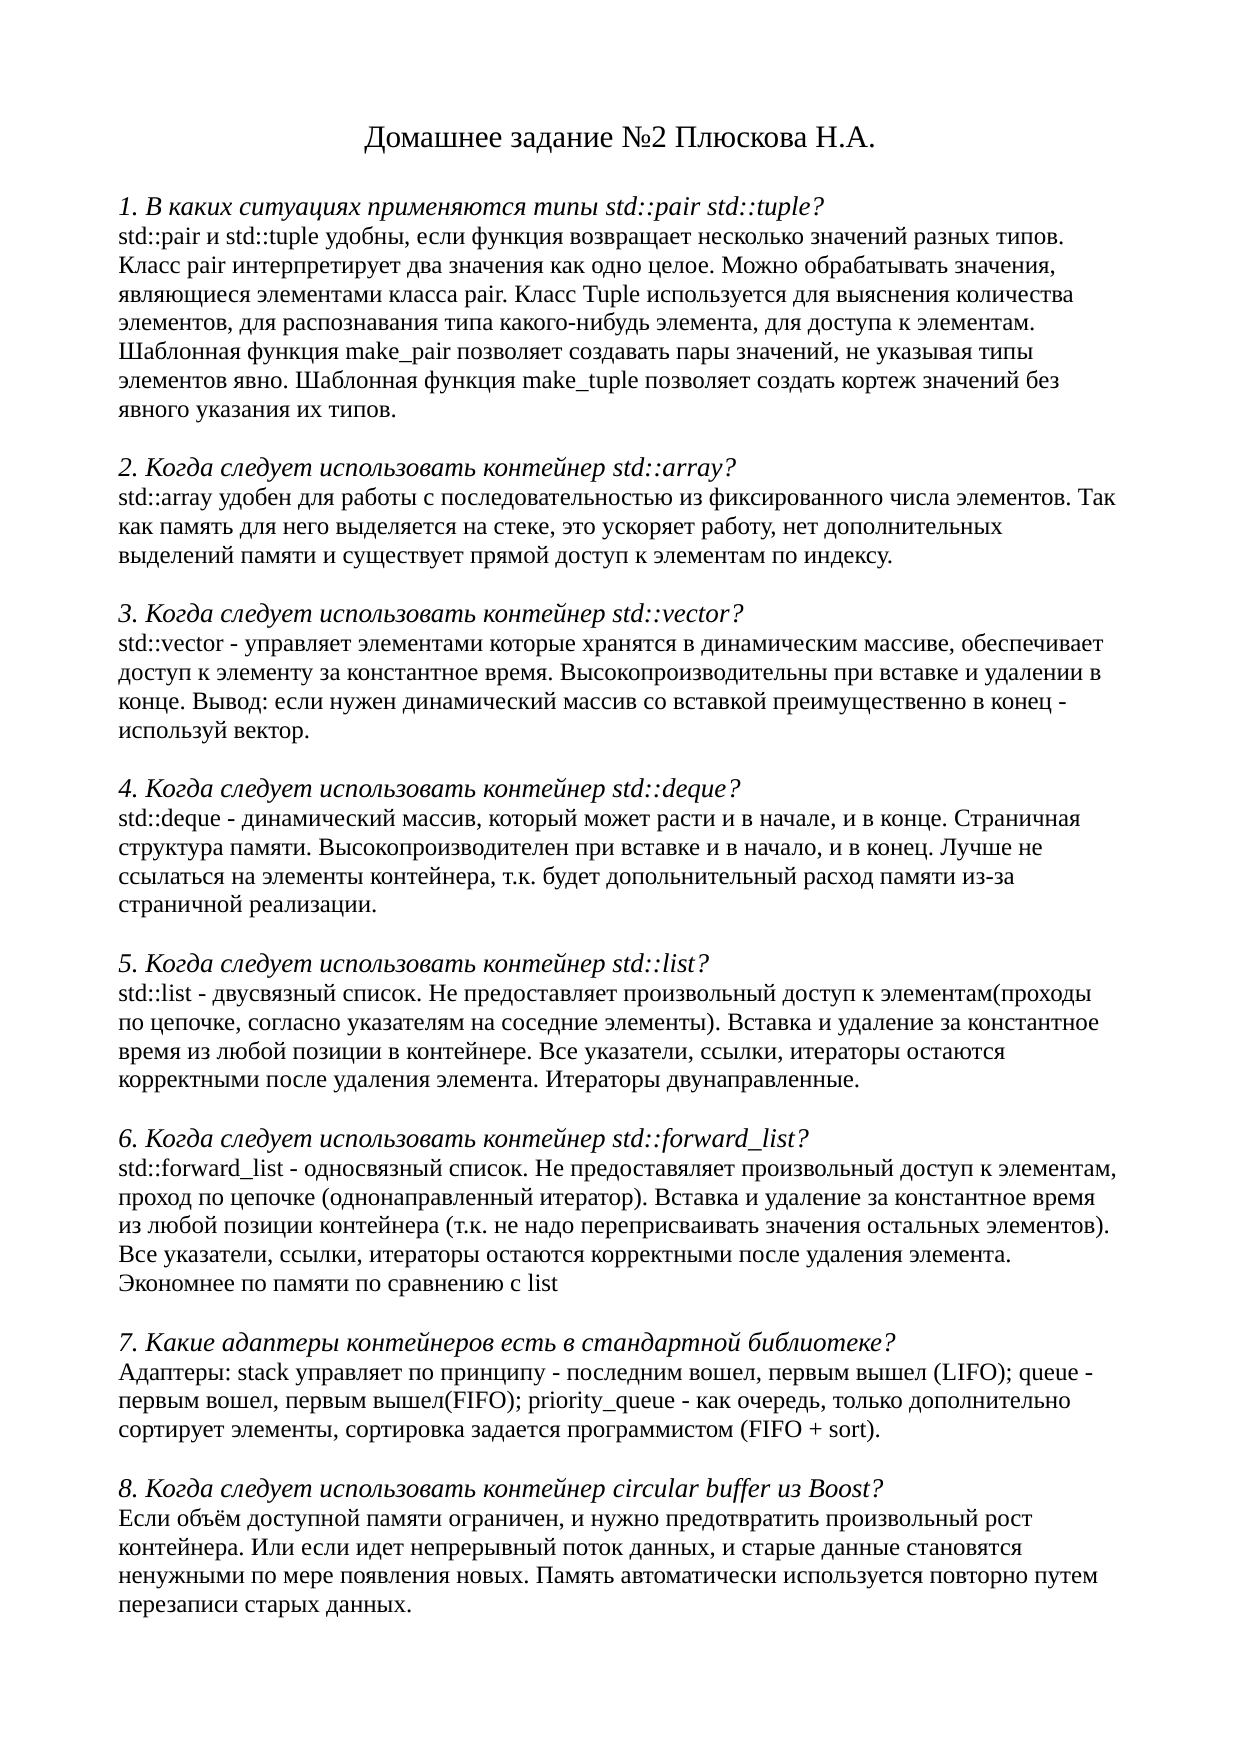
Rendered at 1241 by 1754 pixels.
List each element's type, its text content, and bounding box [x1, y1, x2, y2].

text 1. В каких ситуациях применяются типы std::pair std::tuple? [118, 190, 1122, 221]
text std::pair и std::tuple удобны, если функция возвращает несколько значений разных типов. Класс pair интерпретирует два значения как одно целое. Можно обрабатывать значения, являющиеся элементами класса pair. Класс Tuple используется для выяснения количества элементов, для распознавания типа какого-нибудь элемента, для доступа к элементам. Шаблонная функция make_pair позволяет создавать пары значений, не указывая типы элементов явно. Шаблонная функция make_tuple позволяет создать кортеж значений без явного указания их типов. [118, 221, 1122, 422]
text 5. Когда следует использовать контейнер std::list? [118, 947, 1122, 978]
text std::forward_list - односвязный список. Не предоставяляет произвольный доступ к элементам, проход по цепочке (однонаправленный итератор). Вставка и удаление за константное время из любой позиции контейнера (т.к. не надо переприсваивать значения остальных элементов). Все указатели, ссылки, итераторы остаются корректными после удаления элемента. Экономнее по памяти по сравнению с list [118, 1153, 1122, 1297]
text 3. Когда следует использовать контейнер std::vector? [118, 597, 1122, 628]
text 7. Какие адаптеры контейнеров есть в стандартной библиотеке? [118, 1326, 1122, 1357]
text Домашнее задание №2 Плюскова Н.А. [118, 118, 1122, 154]
text std::vector - управляет элементами которые хранятся в динамическим массиве, обеспечивает доступ к элементу за константное время. Высокопроизводительны при вставке и удалении в конце. Вывод: если нужен динамический массив со вставкой преимущественно в конец - используй вектор. [118, 628, 1122, 743]
text std::array удобен для работы с последовательностью из фиксированного числа элементов. Так как память для него выделяется на стеке, это ускоряет работу, нет дополнительных выделений памяти и существует прямой доступ к элементам по индексу. [118, 482, 1122, 568]
text 8. Когда следует использовать контейнер circular buffer из Boost? [118, 1472, 1122, 1503]
text 2. Когда следует использовать контейнер std::array? [118, 451, 1122, 482]
text std::deque - динамический массив, который может расти и в начале, и в конце. Страничная структура памяти. Высокопроизводителен при вставке и в начало, и в конец. Лучше не ссылаться на элементы контейнера, т.к. будет допольнительный расход памяти из-за страничной реализации. [118, 803, 1122, 918]
text Если объём доступной памяти ограничен, и нужно предотвратить произвольный рост контейнера. Или если идет непрерывный поток данных, и старые данные становятся ненужными по мере появления новых. Память автоматически используется повторно путем перезаписи старых данных. [118, 1503, 1122, 1618]
text 4. Когда следует использовать контейнер std::deque? [118, 772, 1122, 803]
text std::list - двусвязный список. Не предоставляет произвольный доступ к элементам(проходы по цепочке, согласно указателям на соседние элементы). Вставка и удаление за константное время из любой позиции в контейнере. Все указатели, ссылки, итераторы остаются корректными после удаления элемента. Итераторы двунаправленные. [118, 978, 1122, 1093]
text Адаптеры: stack управляет по принципу - последним вошел, первым вышел (LIFO); queue - первым вошел, первым вышел(FIFO); priority_queue - как очередь, только дополнительно сортирует элементы, сортировка задается программистом (FIFO + sort). [118, 1357, 1122, 1443]
text 6. Когда следует использовать контейнер std::forward_list? [118, 1122, 1122, 1153]
